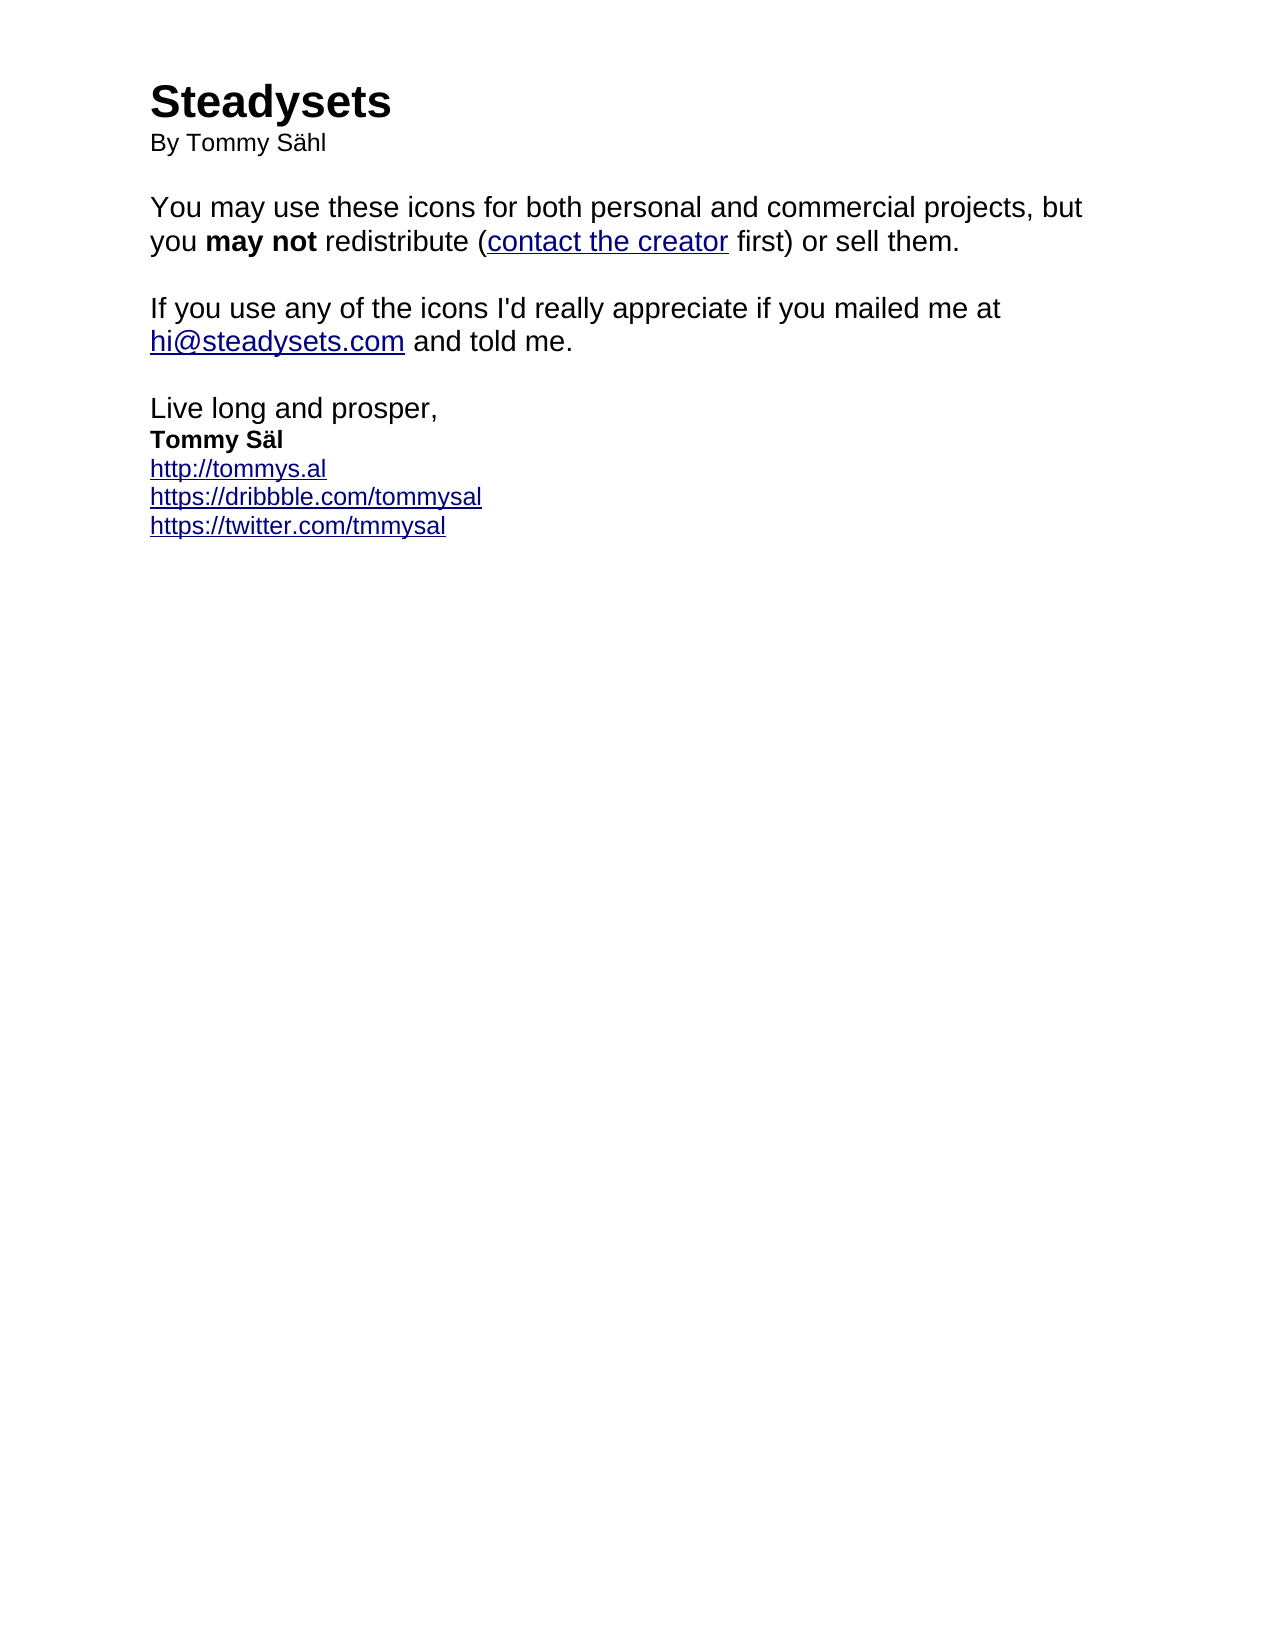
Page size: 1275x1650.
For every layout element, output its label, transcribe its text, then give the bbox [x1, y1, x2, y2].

text http://tommys.al [150, 453, 1125, 482]
text Live long and prosper, [150, 391, 1125, 425]
text Steadysets [150, 75, 1125, 128]
text You may use these icons for both personal and commercial projects, but you may not redistribute (contact the creator first) or sell them. [150, 190, 1125, 257]
text https://twitter.com/tmmysal [150, 511, 1125, 540]
text https://dribbble.com/tommysal [150, 482, 1125, 511]
text Tommy Säl [150, 425, 1125, 453]
text By Tommy Sähl [150, 128, 1125, 156]
text If you use any of the icons I'd really appreciate if you mailed me at hi@steadysets.com and told me. [150, 291, 1125, 358]
